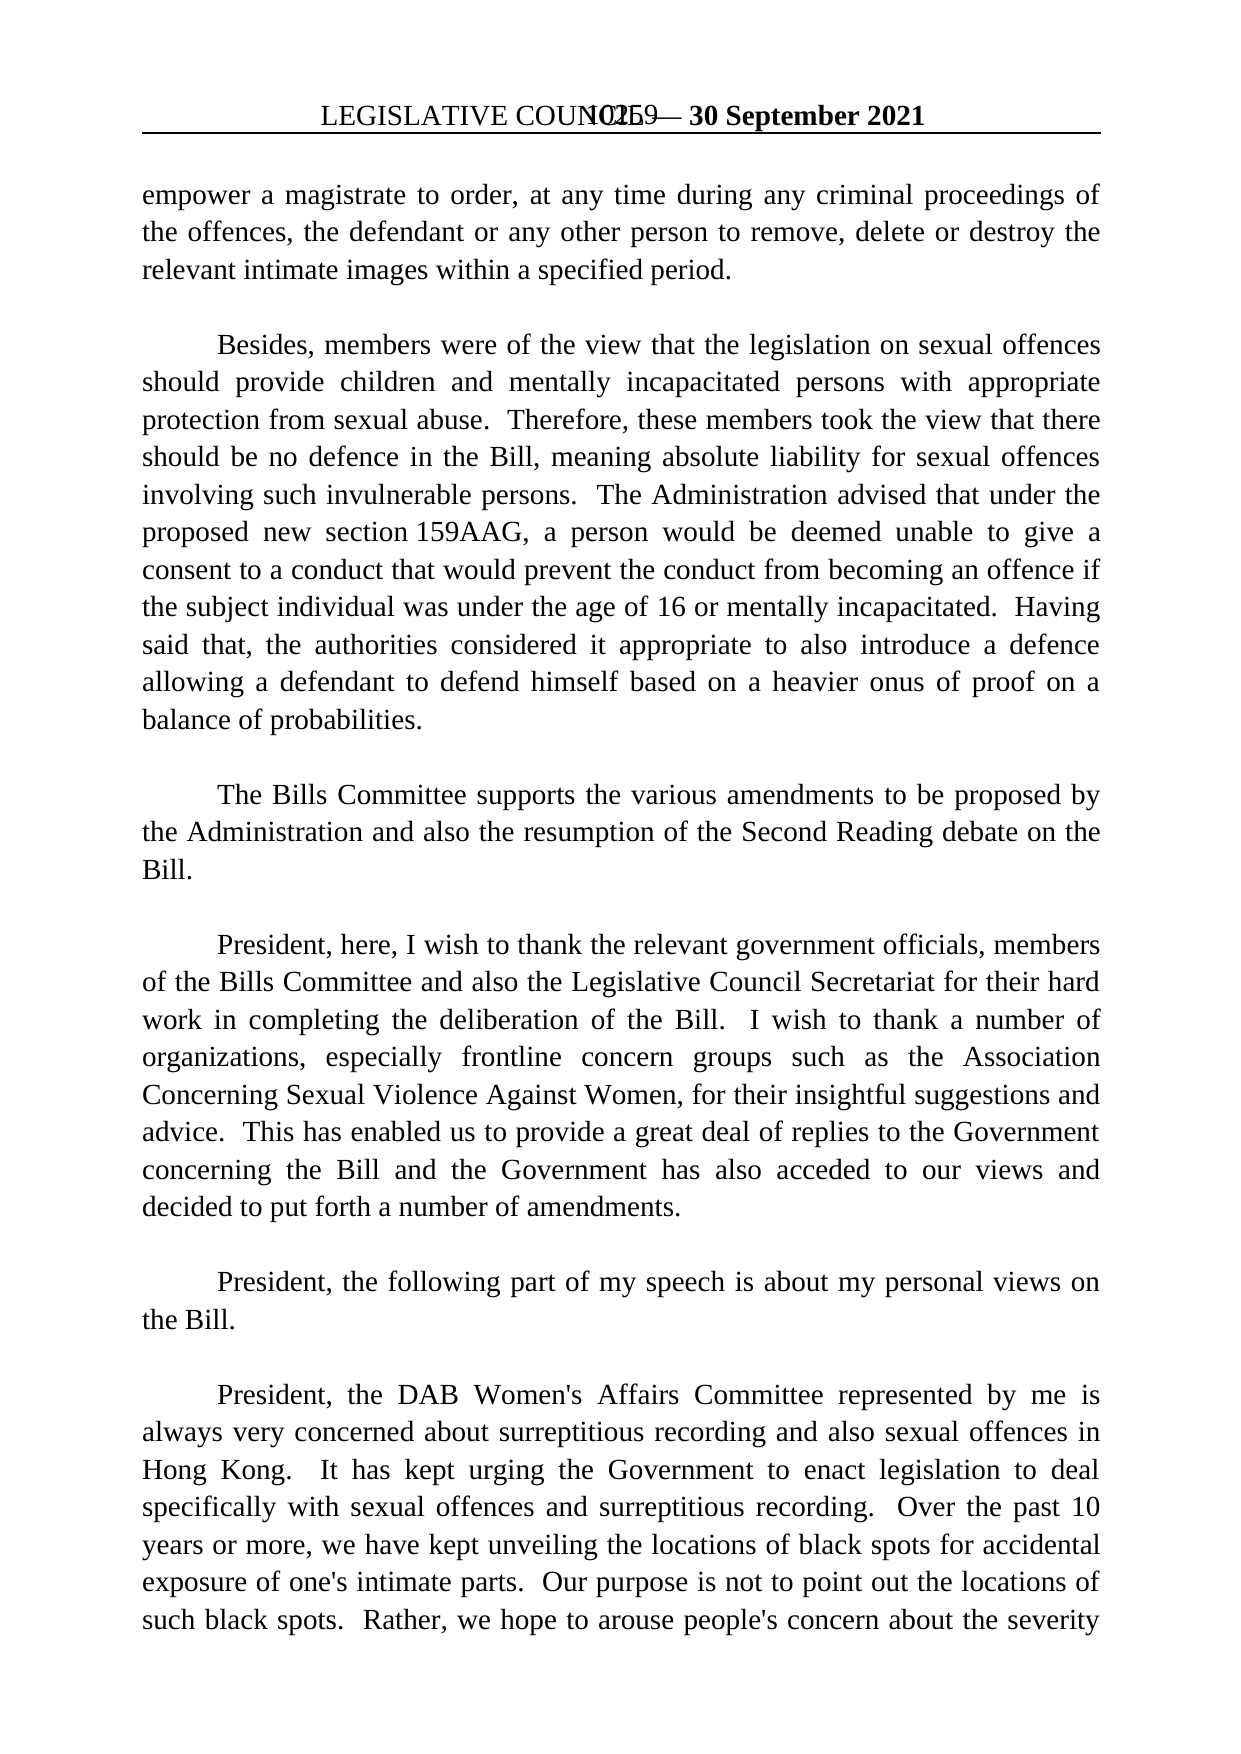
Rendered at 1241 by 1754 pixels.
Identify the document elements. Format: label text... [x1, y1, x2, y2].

text Besides, members were of the view that the legislation on sexual offences should provide children and mentally incapacitated persons with appropriate protection from sexual abuse. Therefore, these members took the view that there should be no defence in the Bill, meaning absolute liability for sexual offences involving such invulnerable persons. The Administration advised that under the proposed new section 159AAG, a person would be deemed unable to give a consent to a conduct that would prevent the conduct from becoming an offence if the subject individual was under the age of 16 or mentally incapacitated. Having said that, the authorities considered it appropriate to also introduce a defence allowing a defendant to defend himself based on a heavier onus of proof on a balance of probabilities. [142, 323, 1101, 736]
text empower a magistrate to order, at any time during any criminal proceedings of the offences, the defendant or any other person to remove, delete or destroy the relevant intimate images within a specified period. [142, 173, 1101, 286]
text President, here, I wish to thank the relevant government officials, members of the Bills Committee and also the Legislative Council Secretariat for their hard work in completing the deliberation of the Bill. I wish to thank a number of organizations, especially frontline concern groups such as the Association Concerning Sexual Violence Against Women, for their insightful suggestions and advice. This has enabled us to provide a great deal of replies to the Government concerning the Bill and the Government has also acceded to our views and decided to put forth a number of amendments. [142, 923, 1101, 1223]
text The Bills Committee supports the various amendments to be proposed by the Administration and also the resumption of the Second Reading debate on the Bill. [142, 773, 1101, 886]
text President, the following part of my speech is about my personal views on the Bill. [142, 1261, 1101, 1336]
text President, the DAB Women's Affairs Committee represented by me is always very concerned about surreptitious recording and also sexual offences in Hong Kong. It has kept urging the Government to enact legislation to deal specifically with sexual offences and surreptitious recording. Over the past 10 years or more, we have kept unveiling the locations of black spots for accidental exposure of one's intimate parts. Our purpose is not to point out the locations of such black spots. Rather, we hope to arouse people's concern about the severity [142, 1373, 1101, 1636]
